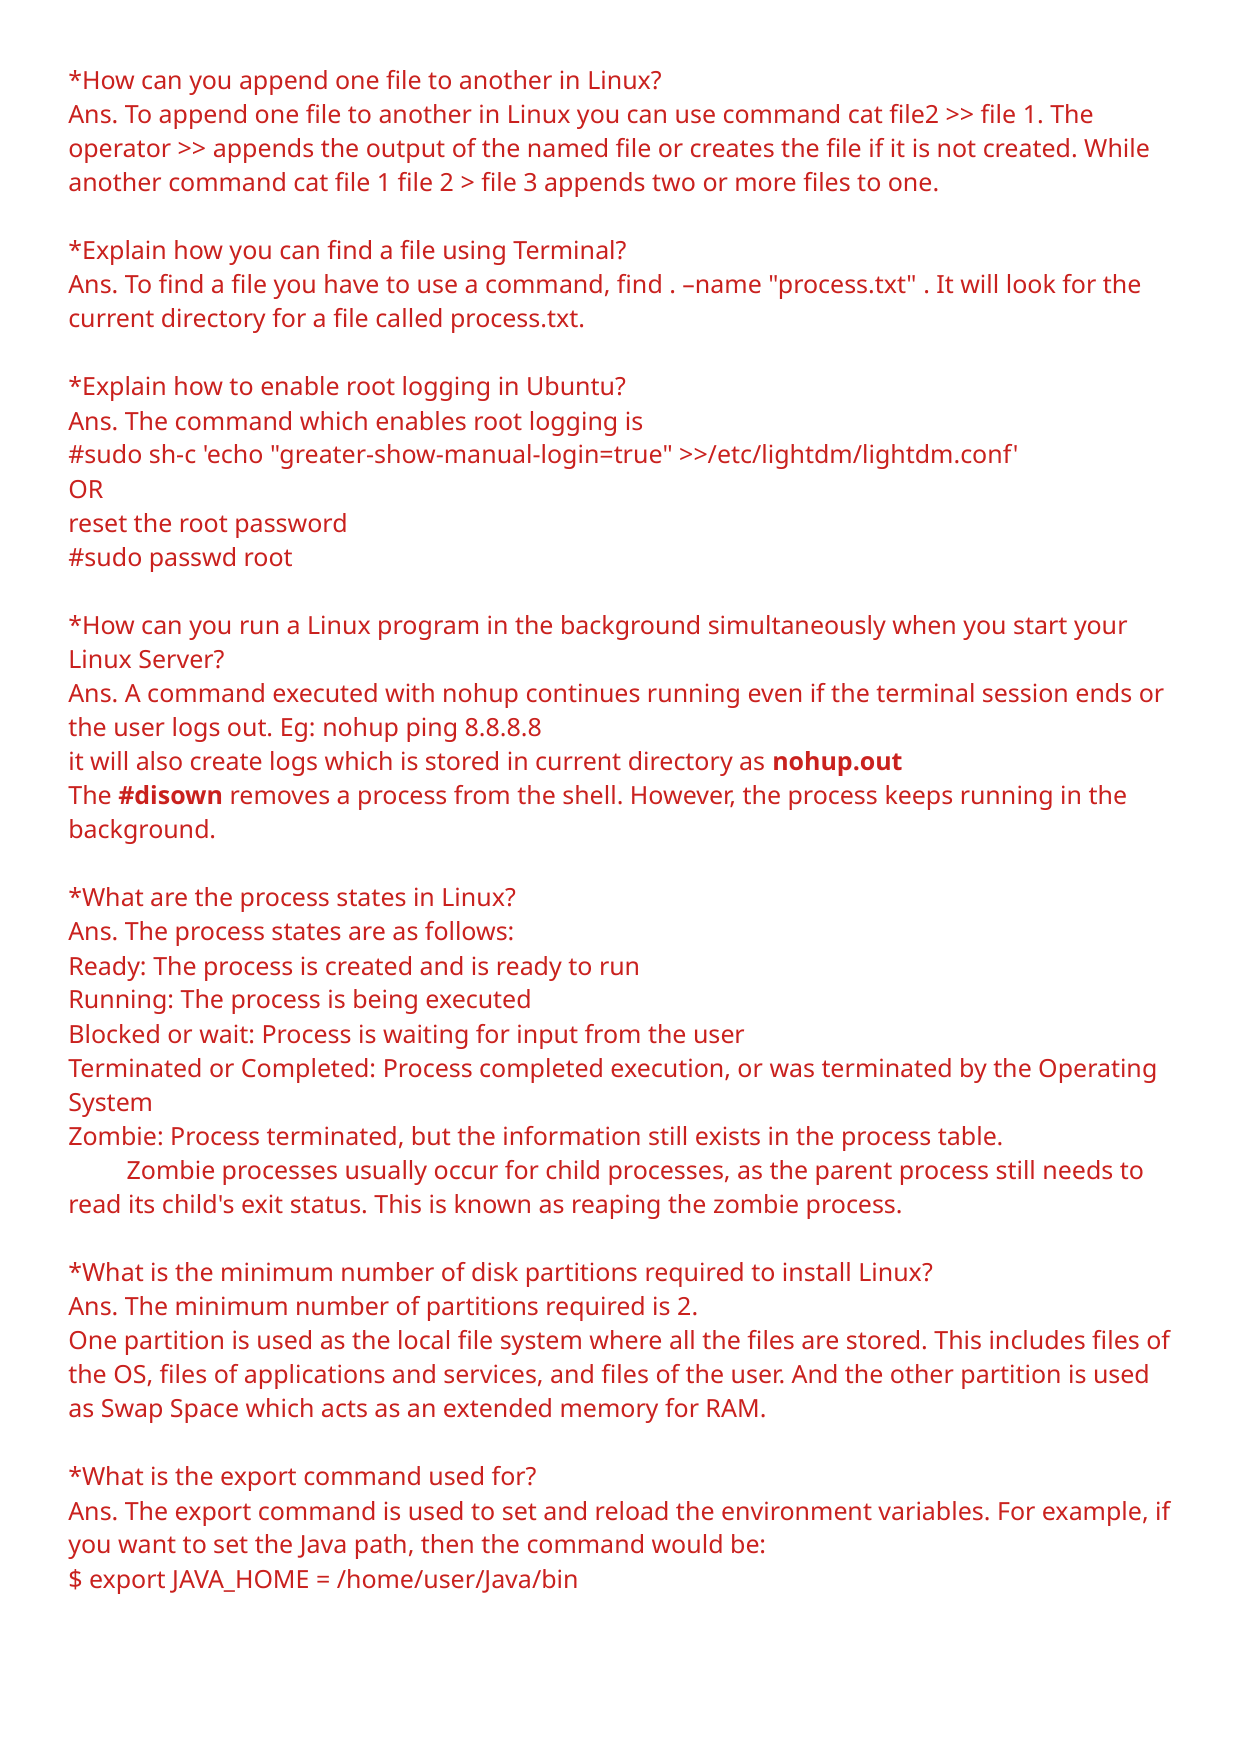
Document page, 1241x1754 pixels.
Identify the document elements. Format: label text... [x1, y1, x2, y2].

text Running: The process is being executed [68, 982, 1173, 1016]
text Ans. To append one file to another in Linux you can use command cat file2 >> file 1. The operator >> appends the output of the named file or creates the file if it is not created. While another command cat file 1 file 2 > file 3 appends two or more files to one. [68, 97, 1173, 199]
text *Explain how to enable root logging in Ubuntu? [68, 369, 1173, 403]
text #sudo sh-c 'echo "greater-show-manual-login=true" >>/etc/lightdm/lightdm.conf' [68, 437, 1173, 471]
text *What is the export command used for? [68, 1459, 1173, 1493]
text reset the root password [68, 505, 1173, 539]
text Zombie: Process terminated, but the information still exists in the process table. [68, 1118, 1173, 1152]
text *How can you run a Linux program in the background simultaneously when you start your Linux Server? [68, 607, 1173, 676]
text Ans. A command executed with nohup continues running even if the terminal session ends or the user logs out. Eg: nohup ping 8.8.8.8 it will also create logs which is stored in current directory as nohup.out [68, 676, 1173, 778]
text $ export JAVA_HOME = /home/user/Java/bin [68, 1561, 1173, 1595]
text Zombie processes usually occur for child processes, as the parent process still needs to read its child's exit status. This is known as reaping the zombie process. [68, 1152, 1173, 1221]
text Ans. The export command is used to set and reload the environment variables. For example, if you want to set the Java path, then the command would be: [68, 1493, 1173, 1561]
text *How can you append one file to another in Linux? [68, 62, 1173, 97]
text *What are the process states in Linux? [68, 880, 1173, 914]
text Ready: The process is created and is ready to run [68, 948, 1173, 982]
text One partition is used as the local file system where all the files are stored. This includes files of the OS, files of applications and services, and files of the user. And the other partition is used as Swap Space which acts as an extended memory for RAM. [68, 1323, 1173, 1425]
text Ans. The command which enables root logging is [68, 403, 1173, 437]
text OR [68, 471, 1173, 505]
text Blocked or wait: Process is waiting for input from the user [68, 1016, 1173, 1050]
text *What is the minimum number of disk partitions required to install Linux? [68, 1255, 1173, 1289]
text Ans. The minimum number of partitions required is 2. [68, 1289, 1173, 1323]
text The #disown removes a process from the shell. However, the process keeps running in the background. [68, 778, 1173, 846]
text Ans. To find a file you have to use a command, find . –name "process.txt" . It will look for the current directory for a file called process.txt. [68, 267, 1173, 335]
text *Explain how you can find a file using Terminal? [68, 233, 1173, 267]
text #sudo passwd root [68, 539, 1173, 573]
text Terminated or Completed: Process completed execution, or was terminated by the Operating System [68, 1050, 1173, 1118]
text Ans. The process states are as follows: [68, 914, 1173, 948]
